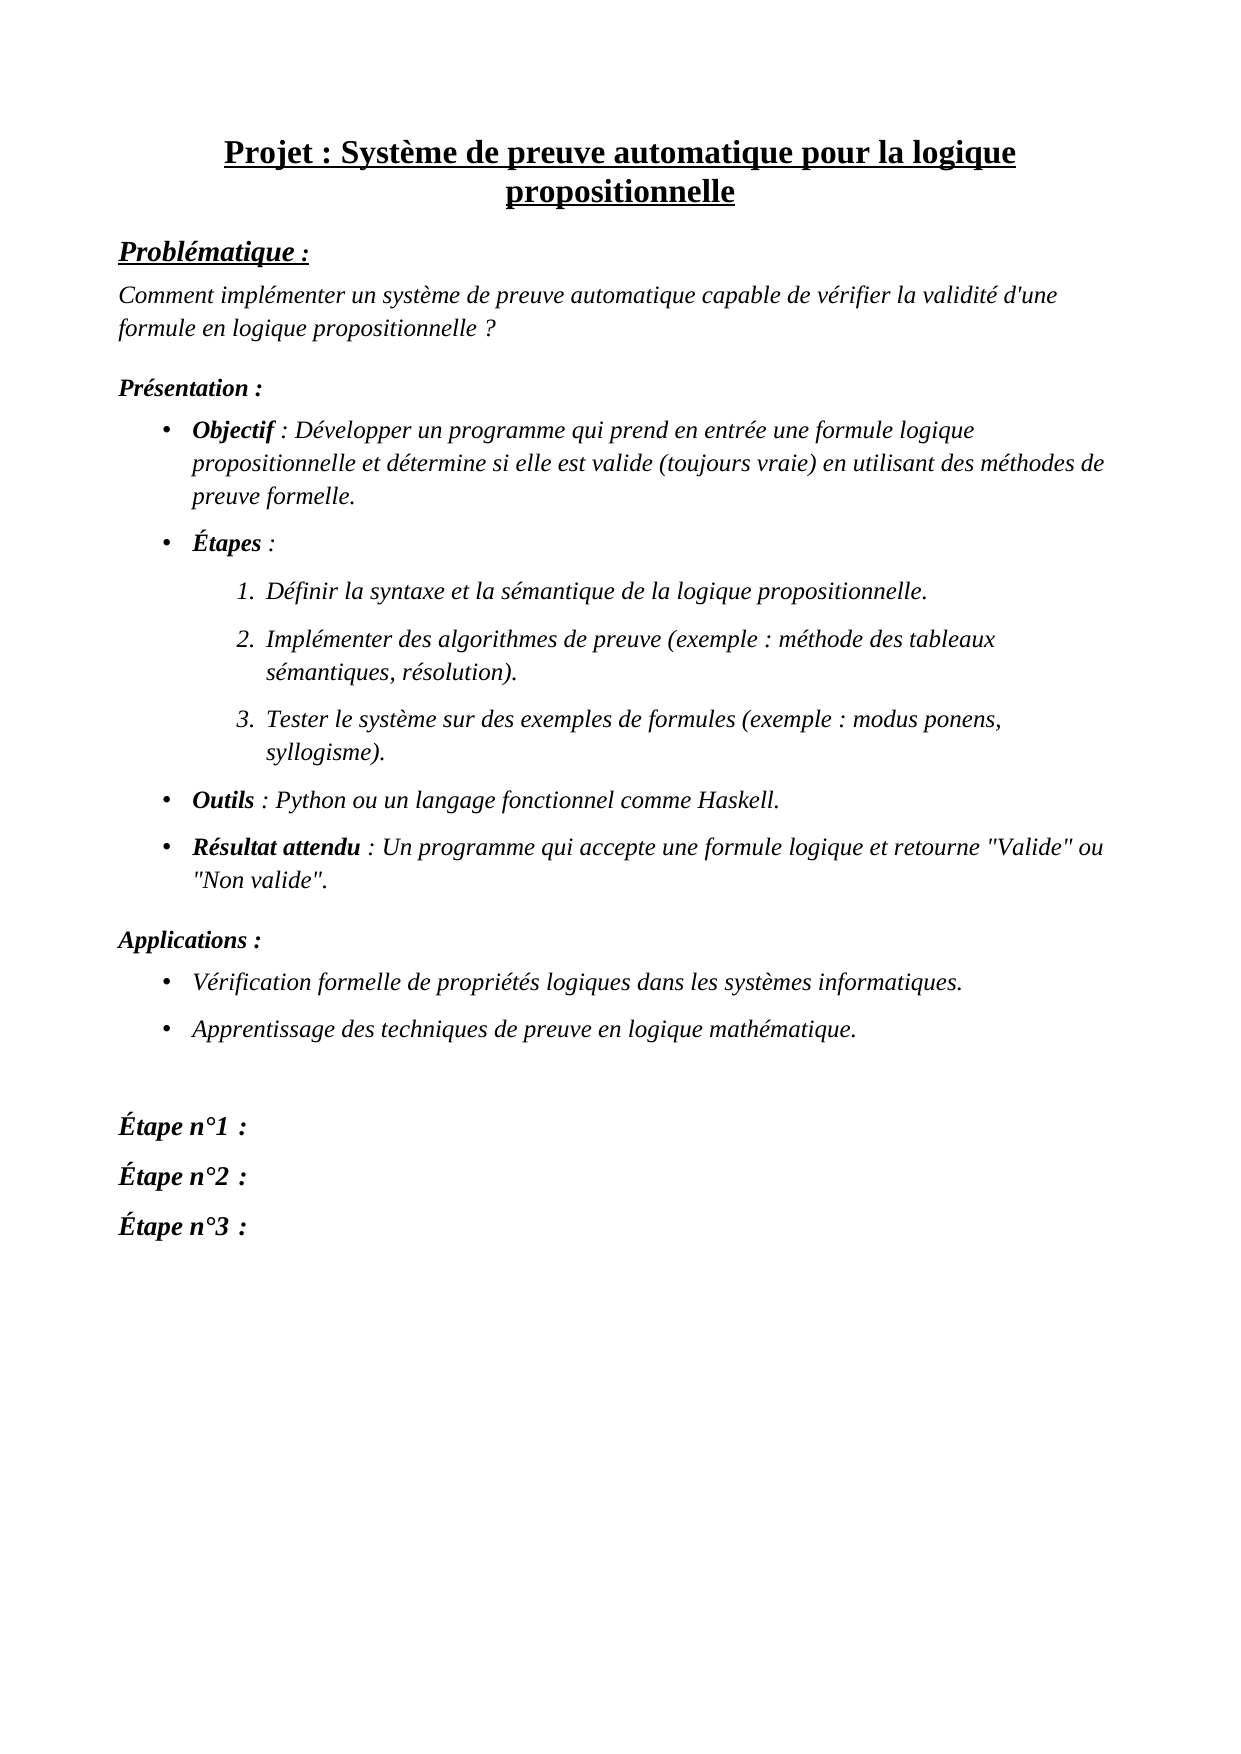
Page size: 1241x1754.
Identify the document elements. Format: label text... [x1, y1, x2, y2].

list Définir la syntaxe et la sémantique de la logique propositionnelle. [236, 576, 1122, 605]
list Vérification formelle de propriétés logiques dans les systèmes informatiques. [162, 967, 1122, 996]
list Implémenter des algorithmes de preuve (exemple : méthode des tableaux sémantiques, résolution). [236, 624, 1122, 685]
subtitle Problématique : [118, 234, 1122, 268]
text Étape n°3 : [118, 1210, 1122, 1241]
list Objectif : Développer un programme qui prend en entrée une formule logique propositionnelle et détermine si elle est valide (toujours vraie) en utilisant des méthodes de preuve formelle. [162, 415, 1122, 509]
text Comment implémenter un système de preuve automatique capable de vérifier la validité d'une formule en logique propositionnelle ? [118, 280, 1122, 342]
text Étape n°1 : [118, 1110, 1122, 1141]
list Étapes : [162, 528, 1122, 557]
list Résultat attendu : Un programme qui accepte une formule logique et retourne "Valide" ou "Non valide". [162, 832, 1122, 894]
list Tester le système sur des exemples de formules (exemple : modus ponens, syllogisme). [236, 704, 1122, 766]
subtitle Projet : Système de preuve automatique pour la logique propositionnelle [118, 133, 1122, 209]
subtitle Présentation : [118, 373, 1122, 402]
text Étape n°2 : [118, 1160, 1122, 1191]
subtitle Applications : [118, 926, 1122, 954]
list Outils : Python ou un langage fonctionnel comme Haskell. [162, 785, 1122, 814]
list Apprentissage des techniques de preuve en logique mathématique. [162, 1014, 1122, 1043]
